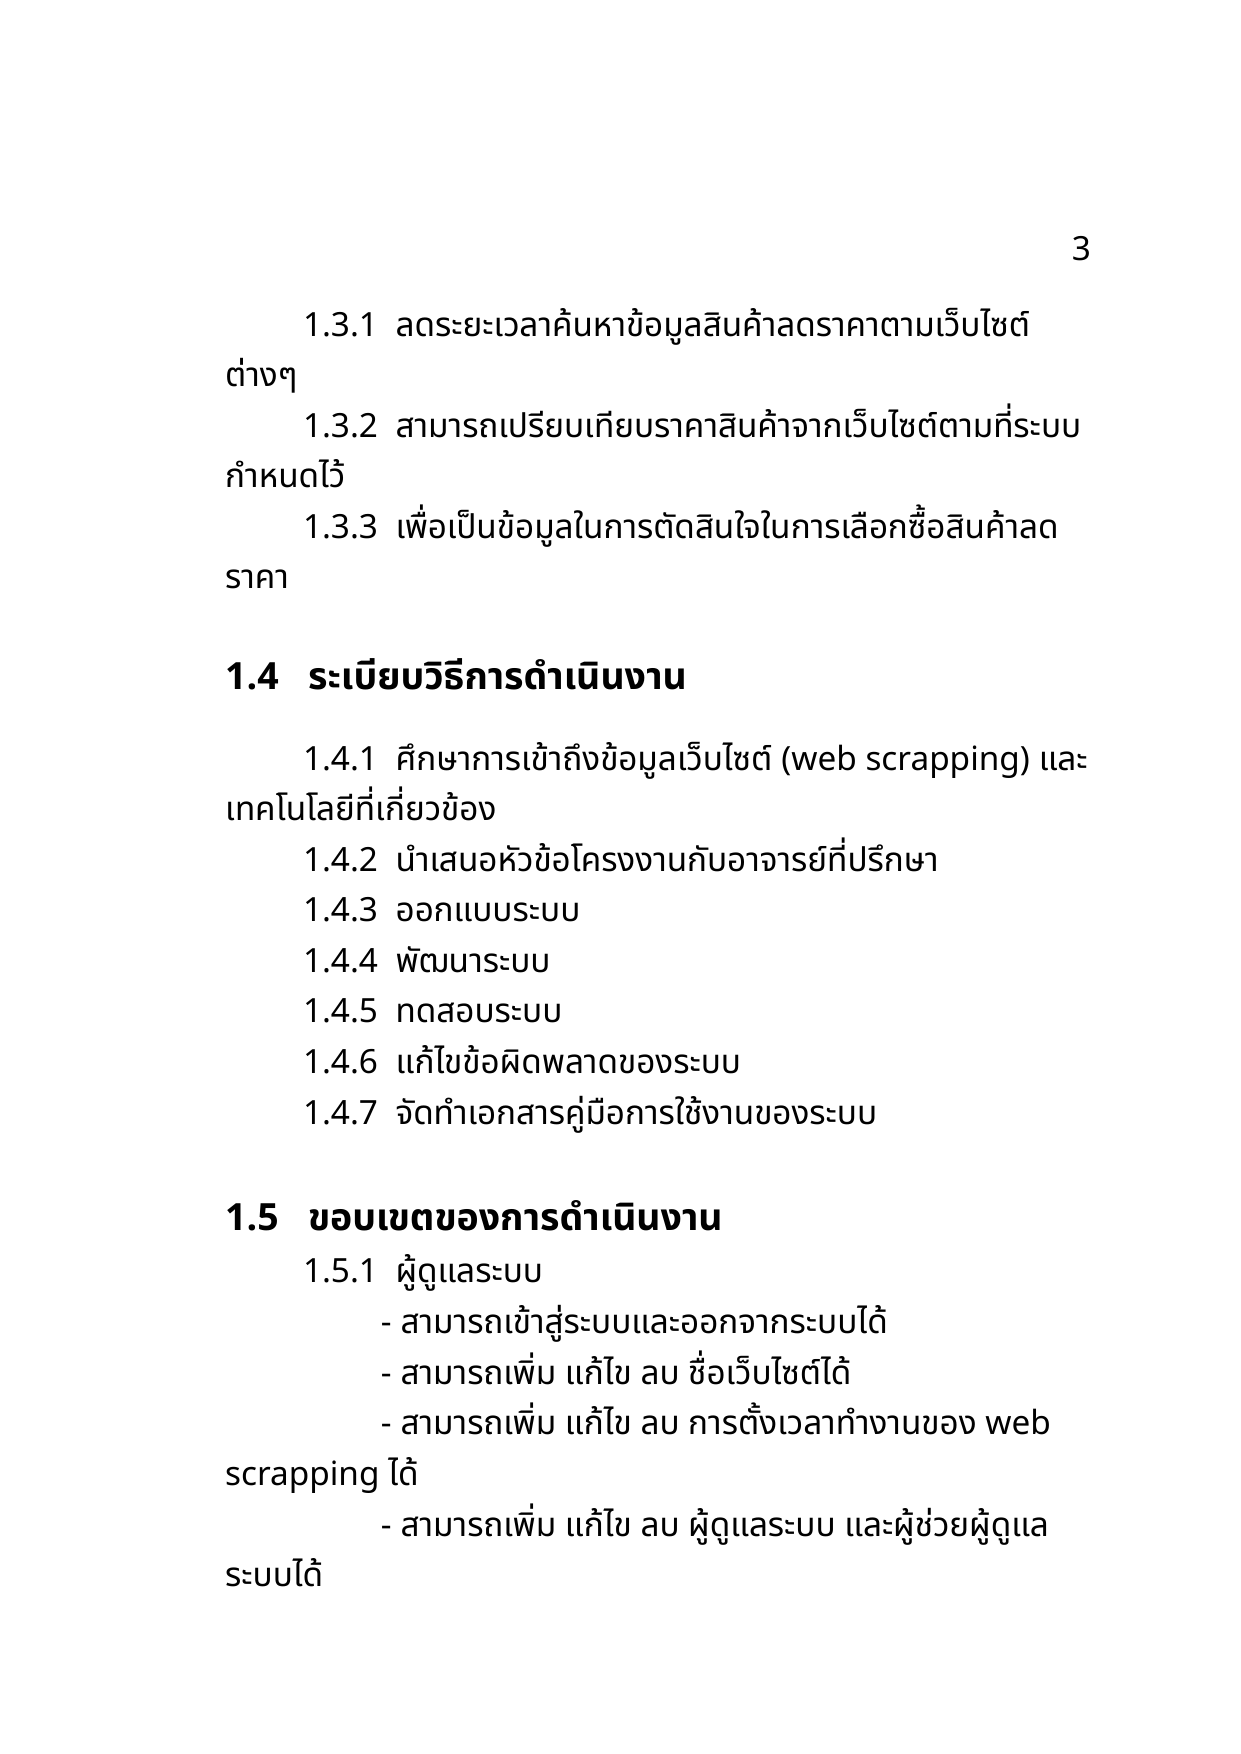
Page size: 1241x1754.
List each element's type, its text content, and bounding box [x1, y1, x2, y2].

text 1.5.1 ผู้ดูแลระบบ [225, 1247, 1091, 1298]
text 1.5 ขอบเขตของการดำเนินงาน [225, 1190, 1091, 1247]
text 1.4.2 นำเสนอหัวข้อโครงงานกับอาจารย์ที่ปรึกษา [225, 835, 1091, 886]
text - สามารถเข้าสู่ระบบและออกจากระบบได้ [225, 1298, 1091, 1348]
text 1.3.3 เพื่อเป็นข้อมูลในการตัดสินใจในการเลือกซื้อสินค้าลดราคา [225, 502, 1091, 603]
text 1.3.1 ลดระยะเวลาค้นหาข้อมูลสินค้าลดราคาตามเว็บไซต์ต่างๆ [225, 300, 1091, 401]
text 1.4.1 ศึกษาการเข้าถึงข้อมูลเว็บไซต์ (web scrapping) และเทคโนโลยีที่เกี่ยวข้อง [225, 734, 1091, 835]
text 1.3.2 สามารถเปรียบเทียบราคาสินค้าจากเว็บไซต์ตามที่ระบบกำหนดไว้ [225, 401, 1091, 502]
text - สามารถเพิ่ม แก้ไข ลบ การตั้งเวลาทำงานของ web scrapping ได้ [225, 1399, 1091, 1500]
text 1.4.4 พัฒนาระบบ [225, 937, 1091, 987]
text 1.4.7 จัดทำเอกสารคู่มือการใช้งานของระบบ [225, 1088, 1091, 1139]
text 1.4.3 ออกแบบระบบ [225, 886, 1091, 937]
text - สามารถเพิ่ม แก้ไข ลบ ผู้ดูแลระบบ และผู้ช่วยผู้ดูแลระบบได้ [225, 1500, 1091, 1601]
text 1.4 ระเบียบวิธีการดำเนินงาน [225, 649, 1091, 706]
text - สามารถเพิ่ม แก้ไข ลบ ชื่อเว็บไซต์ได้ [225, 1348, 1091, 1399]
text 1.4.5 ทดสอบระบบ [225, 987, 1091, 1038]
text 1.4.6 แก้ไขข้อผิดพลาดของระบบ [225, 1038, 1091, 1088]
